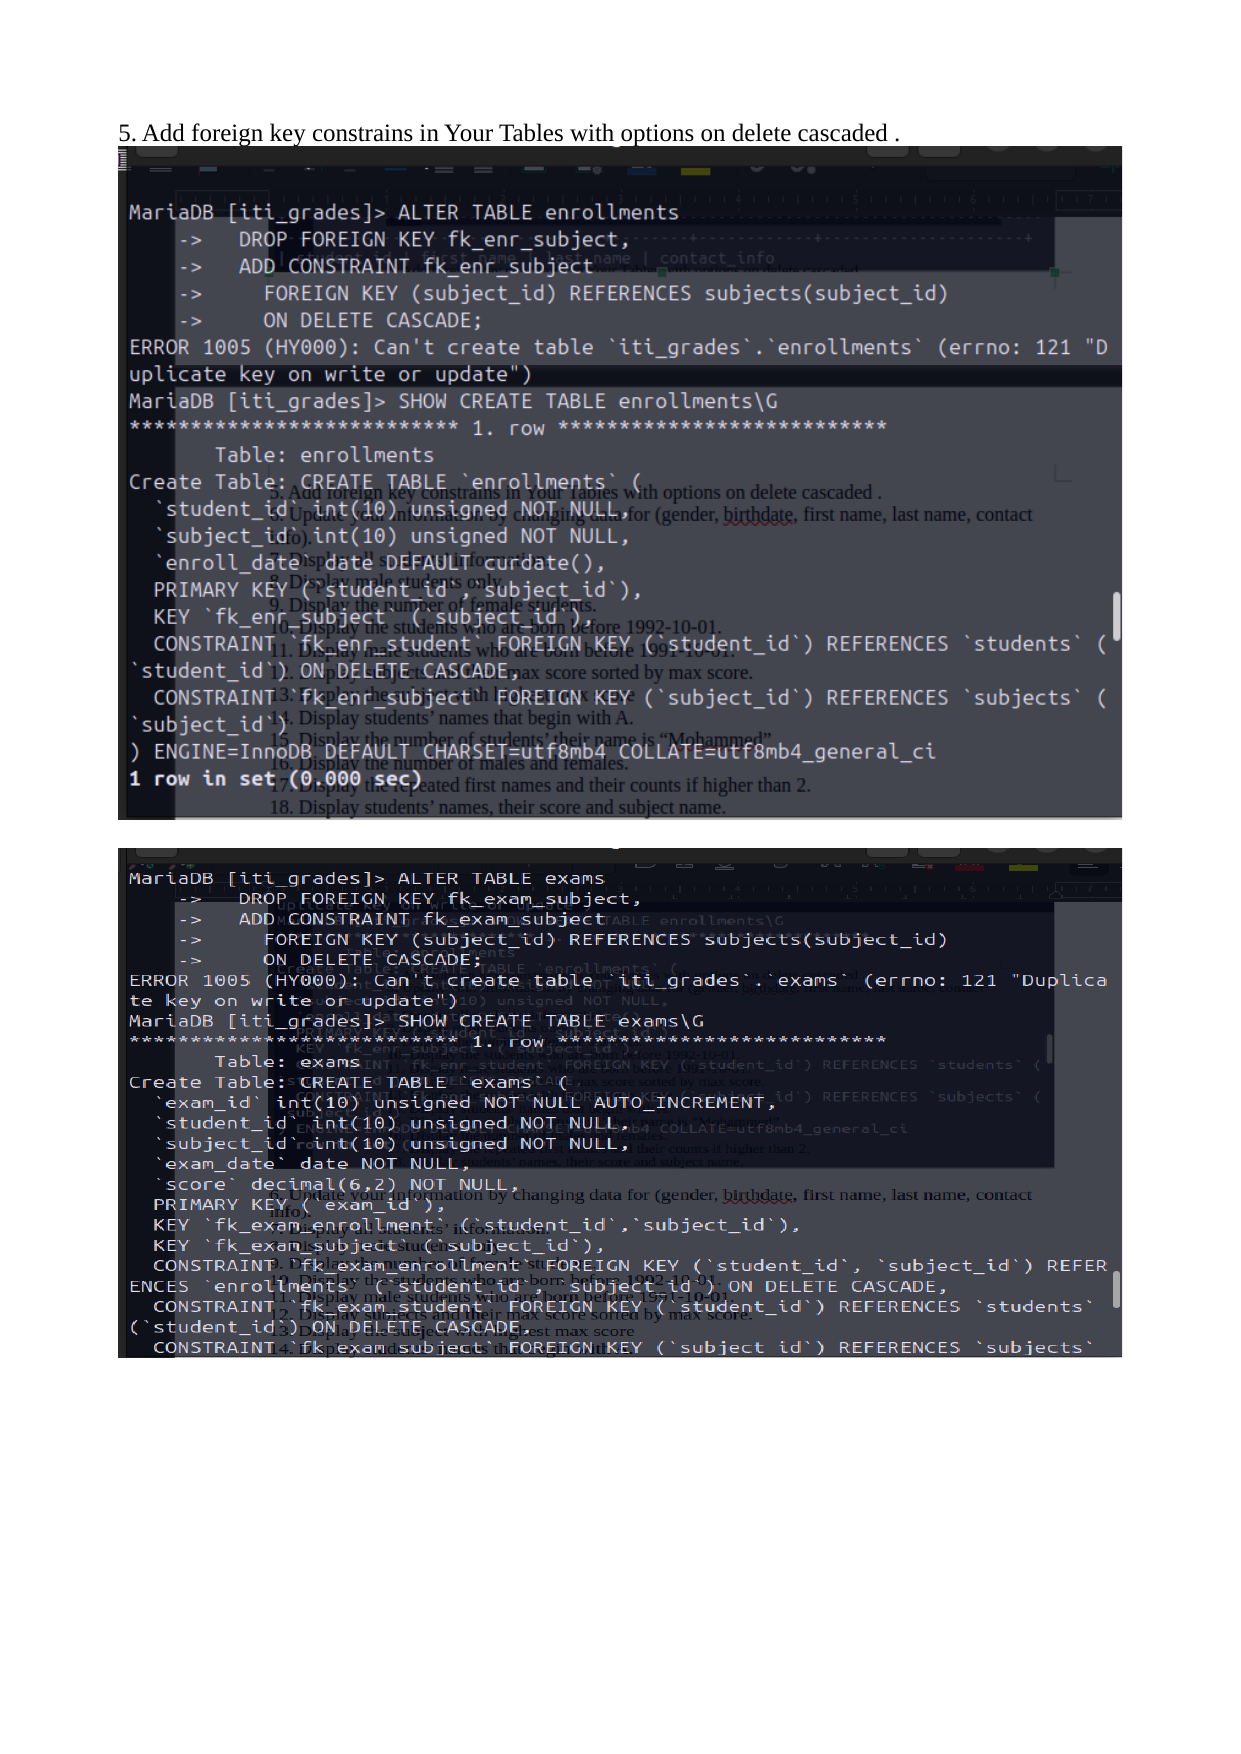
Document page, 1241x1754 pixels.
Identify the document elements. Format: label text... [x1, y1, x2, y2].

text 5. Add foreign key constrains in Your Tables with options on delete cascaded . [118, 118, 1122, 146]
picture [118, 146, 1123, 820]
picture [118, 848, 1123, 1358]
